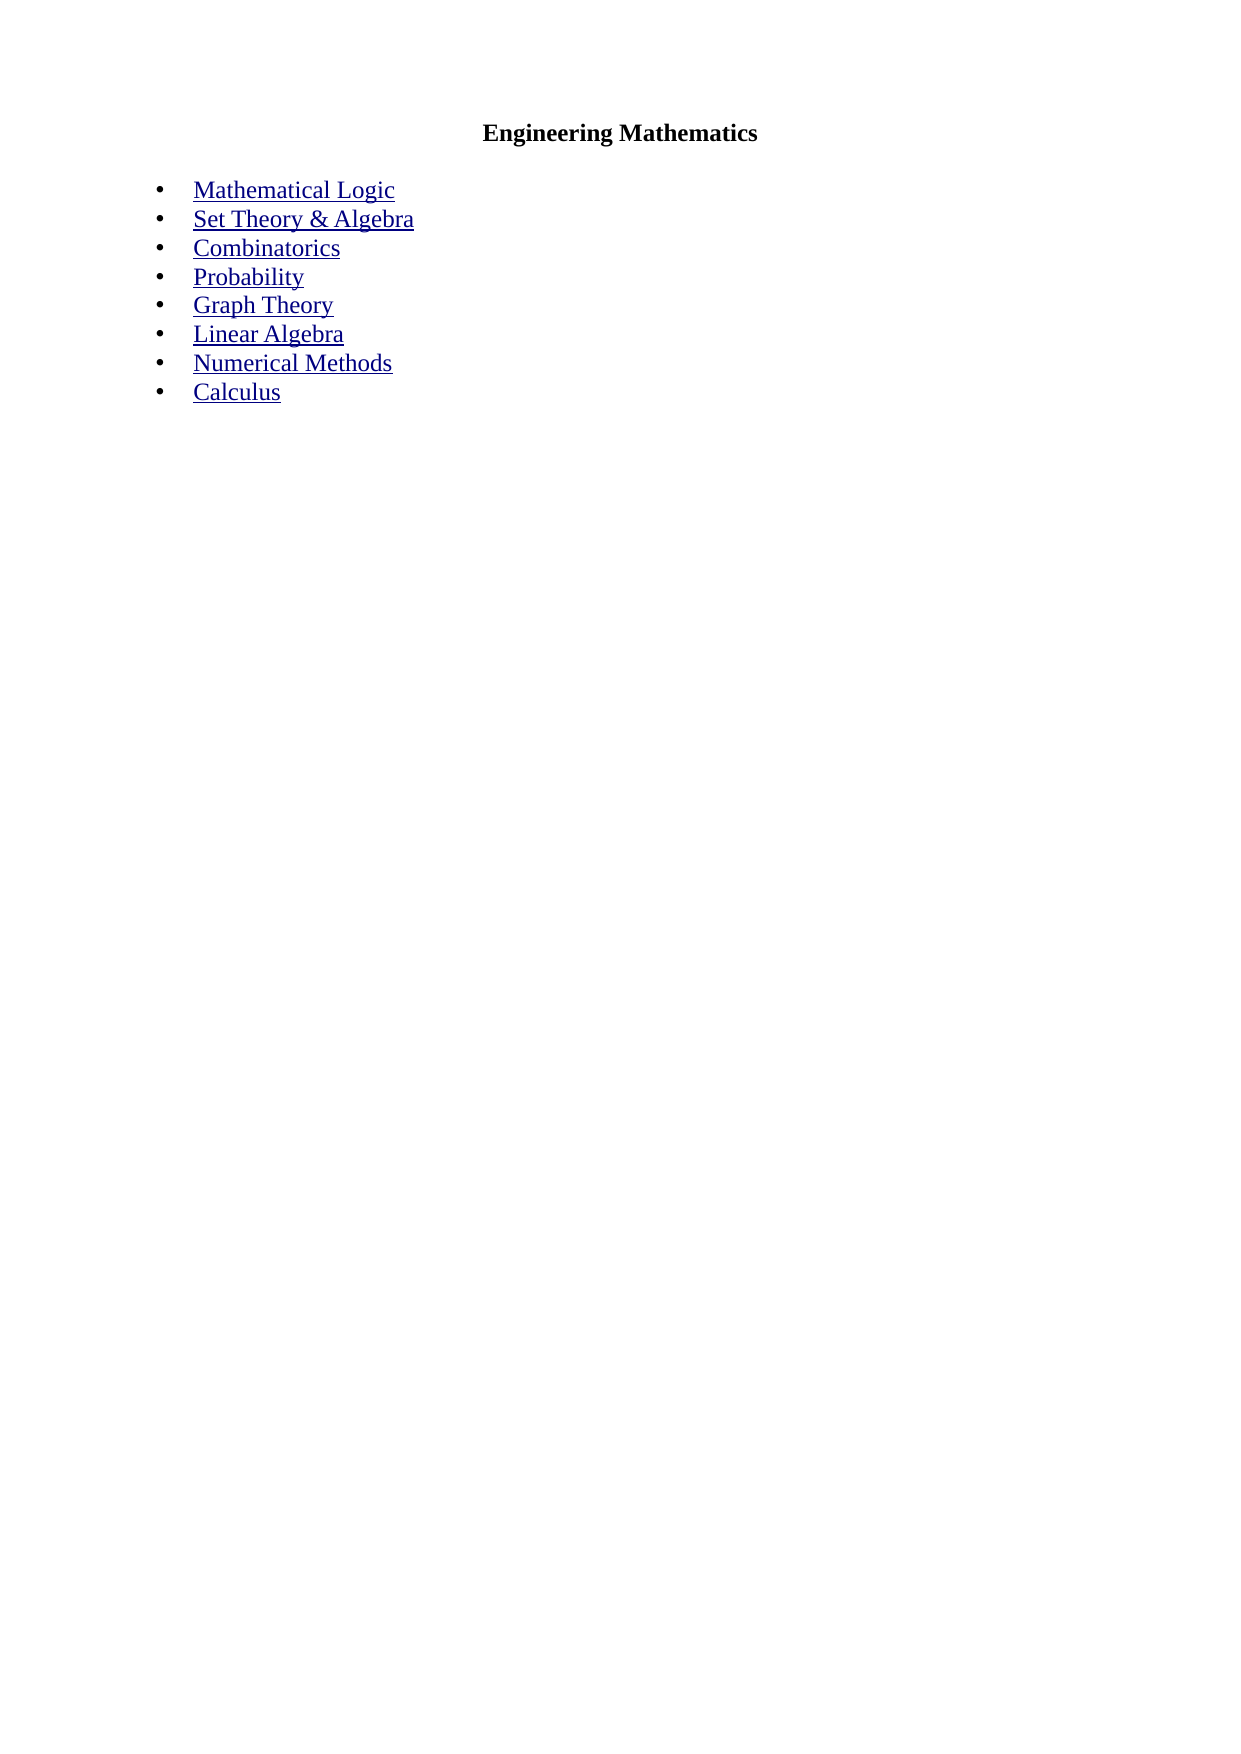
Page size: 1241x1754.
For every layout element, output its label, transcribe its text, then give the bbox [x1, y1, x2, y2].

list Graph Theory [156, 291, 1122, 319]
list Numerical Methods [156, 348, 1122, 377]
list Calculus [156, 377, 1122, 406]
list Set Theory & Algebra [156, 204, 1122, 233]
list Linear Algebra [156, 319, 1122, 348]
list Combinatorics [156, 233, 1122, 262]
list Probability [156, 262, 1122, 291]
list Mathematical Logic [156, 176, 1122, 204]
text Engineering Mathematics [118, 118, 1122, 147]
